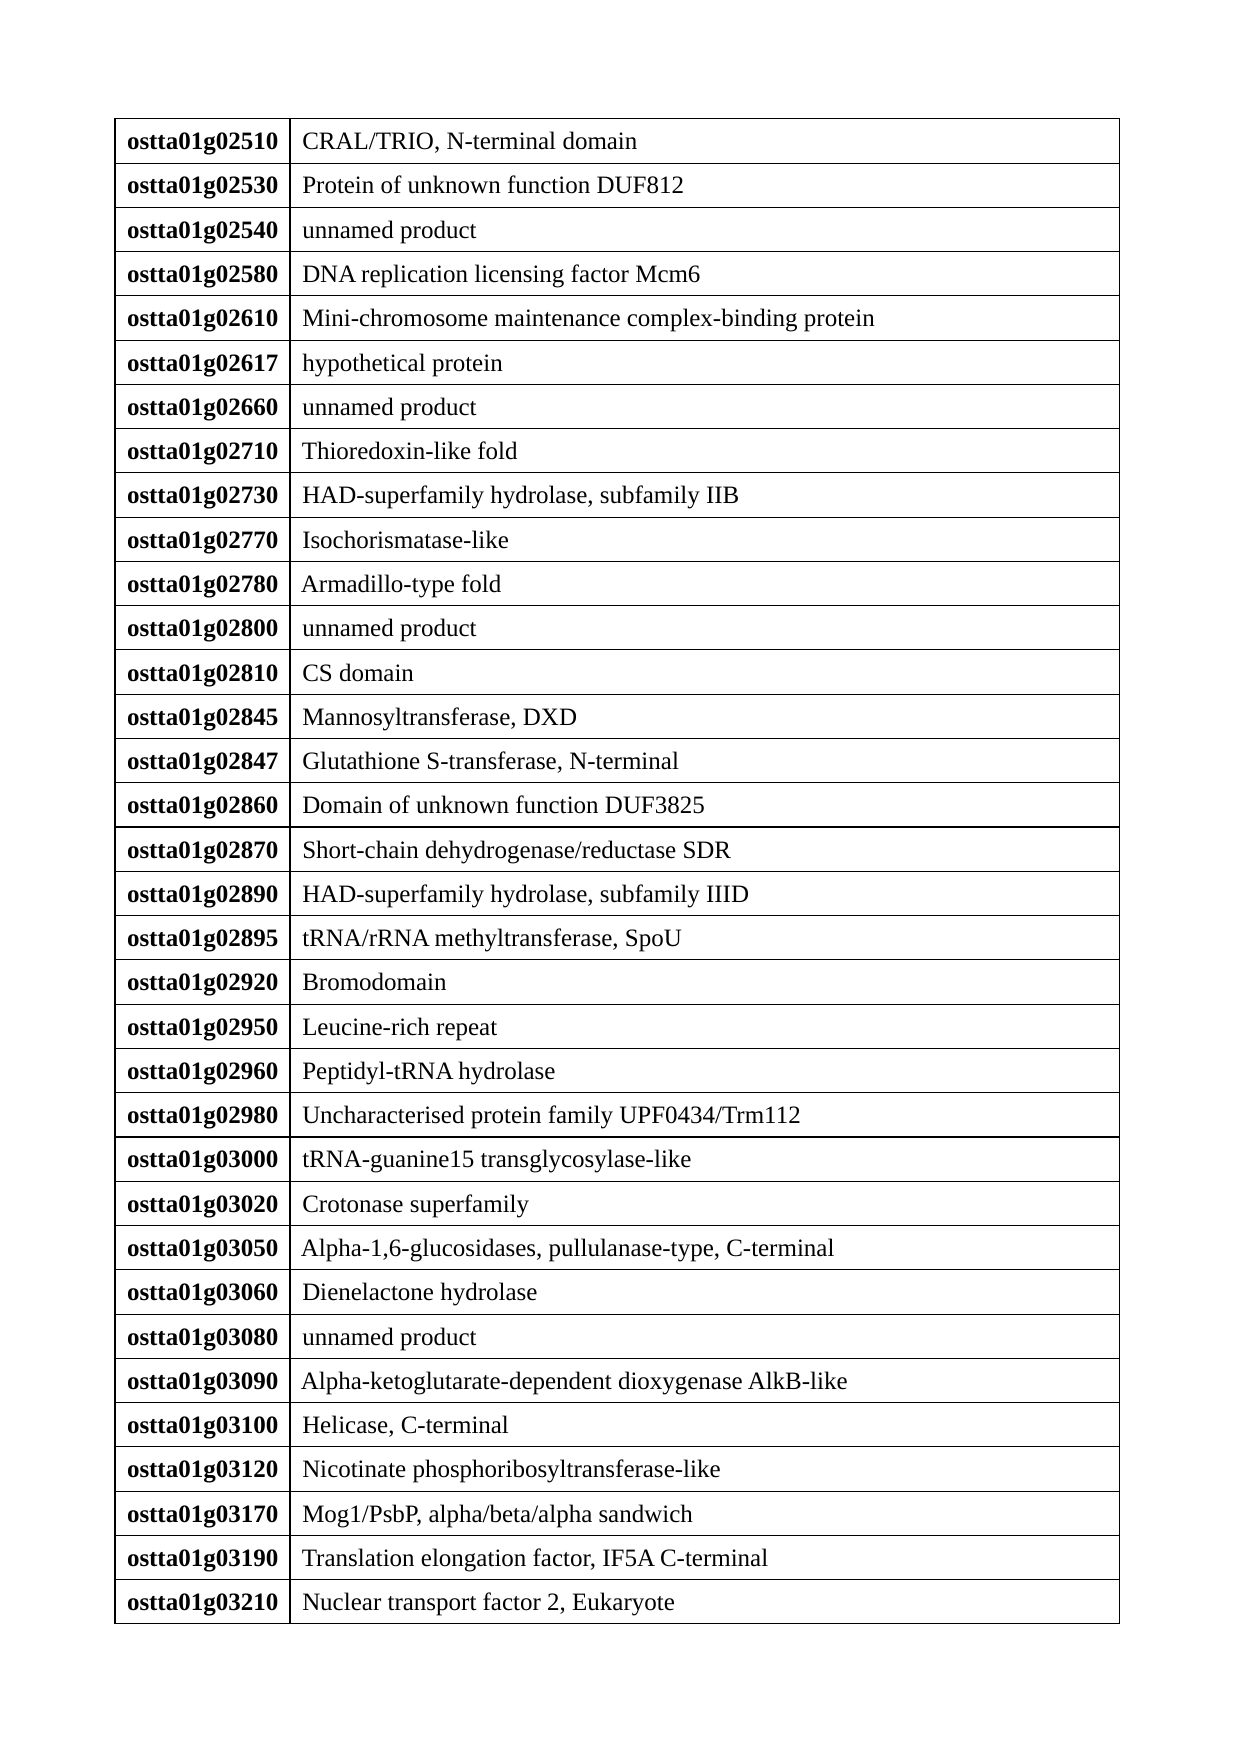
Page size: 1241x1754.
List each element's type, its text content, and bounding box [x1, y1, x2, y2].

table_cell ostta01g03100 [116, 1403, 289, 1446]
table_cell ostta01g02580 [116, 252, 289, 295]
table_cell Armadillo-type fold [291, 562, 1119, 605]
table_cell ostta01g03190 [116, 1536, 289, 1579]
table_cell ostta01g02710 [116, 429, 289, 472]
table_cell Thioredoxin-like fold [291, 429, 1119, 472]
table_cell ostta01g03000 [116, 1138, 289, 1181]
table_cell Domain of unknown function DUF3825 [291, 783, 1119, 826]
table_cell ostta01g02845 [116, 695, 289, 738]
table_cell ostta01g02890 [116, 872, 289, 915]
table_cell Glutathione S-transferase, N-terminal [291, 739, 1119, 782]
table_cell Crotonase superfamily [291, 1182, 1119, 1225]
table_cell ostta01g02730 [116, 473, 289, 517]
table_cell Nicotinate phosphoribosyltransferase-like [291, 1447, 1119, 1491]
table_cell Mini-chromosome maintenance complex-binding protein [291, 296, 1119, 339]
table_cell hypothetical protein [291, 341, 1119, 384]
table_cell tRNA-guanine15 transglycosylase-like [291, 1138, 1119, 1181]
table_cell ostta01g02895 [116, 916, 289, 959]
table_cell ostta01g03080 [116, 1315, 289, 1358]
table_cell ostta01g02870 [116, 828, 289, 871]
table_cell ostta01g03090 [116, 1359, 289, 1402]
table_cell Leucine-rich repeat [291, 1005, 1119, 1048]
table_cell ostta01g03050 [116, 1226, 289, 1269]
table_cell Mog1/PsbP, alpha/beta/alpha sandwich [291, 1492, 1119, 1535]
table_cell ostta01g02770 [116, 518, 289, 561]
table_cell Alpha-1,6-glucosidases, pullulanase-type, C-terminal [291, 1226, 1119, 1269]
table_cell HAD-superfamily hydrolase, subfamily IIB [291, 473, 1119, 517]
table_cell unnamed product [291, 385, 1119, 428]
table_cell unnamed product [291, 1315, 1119, 1358]
table_cell ostta01g03060 [116, 1270, 289, 1313]
table_cell HAD-superfamily hydrolase, subfamily IIID [291, 872, 1119, 915]
table_cell Peptidyl-tRNA hydrolase [291, 1049, 1119, 1092]
table_cell ostta01g03170 [116, 1492, 289, 1535]
table_cell ostta01g03120 [116, 1447, 289, 1491]
table_cell ostta01g02800 [116, 606, 289, 649]
table_cell Helicase, C-terminal [291, 1403, 1119, 1446]
table_cell ostta01g02617 [116, 341, 289, 384]
table_cell Dienelactone hydrolase [291, 1270, 1119, 1313]
table_cell Short-chain dehydrogenase/reductase SDR [291, 828, 1119, 871]
table_cell Nuclear transport factor 2, Eukaryote [291, 1580, 1119, 1623]
table_cell ostta01g02980 [116, 1093, 289, 1136]
table_cell CS domain [291, 650, 1119, 694]
table_cell Protein of unknown function DUF812 [291, 164, 1119, 207]
table_cell CRAL/TRIO, N-terminal domain [291, 119, 1119, 162]
table_cell ostta01g03210 [116, 1580, 289, 1623]
table_cell ostta01g02530 [116, 164, 289, 207]
table_cell Uncharacterised protein family UPF0434/Trm112 [291, 1093, 1119, 1136]
table_cell ostta01g02780 [116, 562, 289, 605]
table_cell ostta01g02540 [116, 208, 289, 251]
table_cell Bromodomain [291, 960, 1119, 1003]
table_cell DNA replication licensing factor Mcm6 [291, 252, 1119, 295]
table_cell ostta01g02920 [116, 960, 289, 1003]
table_cell Mannosyltransferase, DXD [291, 695, 1119, 738]
table_cell ostta01g02960 [116, 1049, 289, 1092]
table_cell tRNA/rRNA methyltransferase, SpoU [291, 916, 1119, 959]
table_cell ostta01g03020 [116, 1182, 289, 1225]
table_cell unnamed product [291, 606, 1119, 649]
table_cell Translation elongation factor, IF5A C-terminal [291, 1536, 1119, 1579]
table_cell Isochorismatase-like [291, 518, 1119, 561]
table_cell ostta01g02610 [116, 296, 289, 339]
table_cell Alpha-ketoglutarate-dependent dioxygenase AlkB-like [291, 1359, 1119, 1402]
table_cell ostta01g02847 [116, 739, 289, 782]
table_cell ostta01g02510 [116, 119, 289, 162]
table_cell ostta01g02950 [116, 1005, 289, 1048]
table_cell unnamed product [291, 208, 1119, 251]
table_cell ostta01g02660 [116, 385, 289, 428]
table_cell ostta01g02860 [116, 783, 289, 826]
table_cell ostta01g02810 [116, 650, 289, 694]
